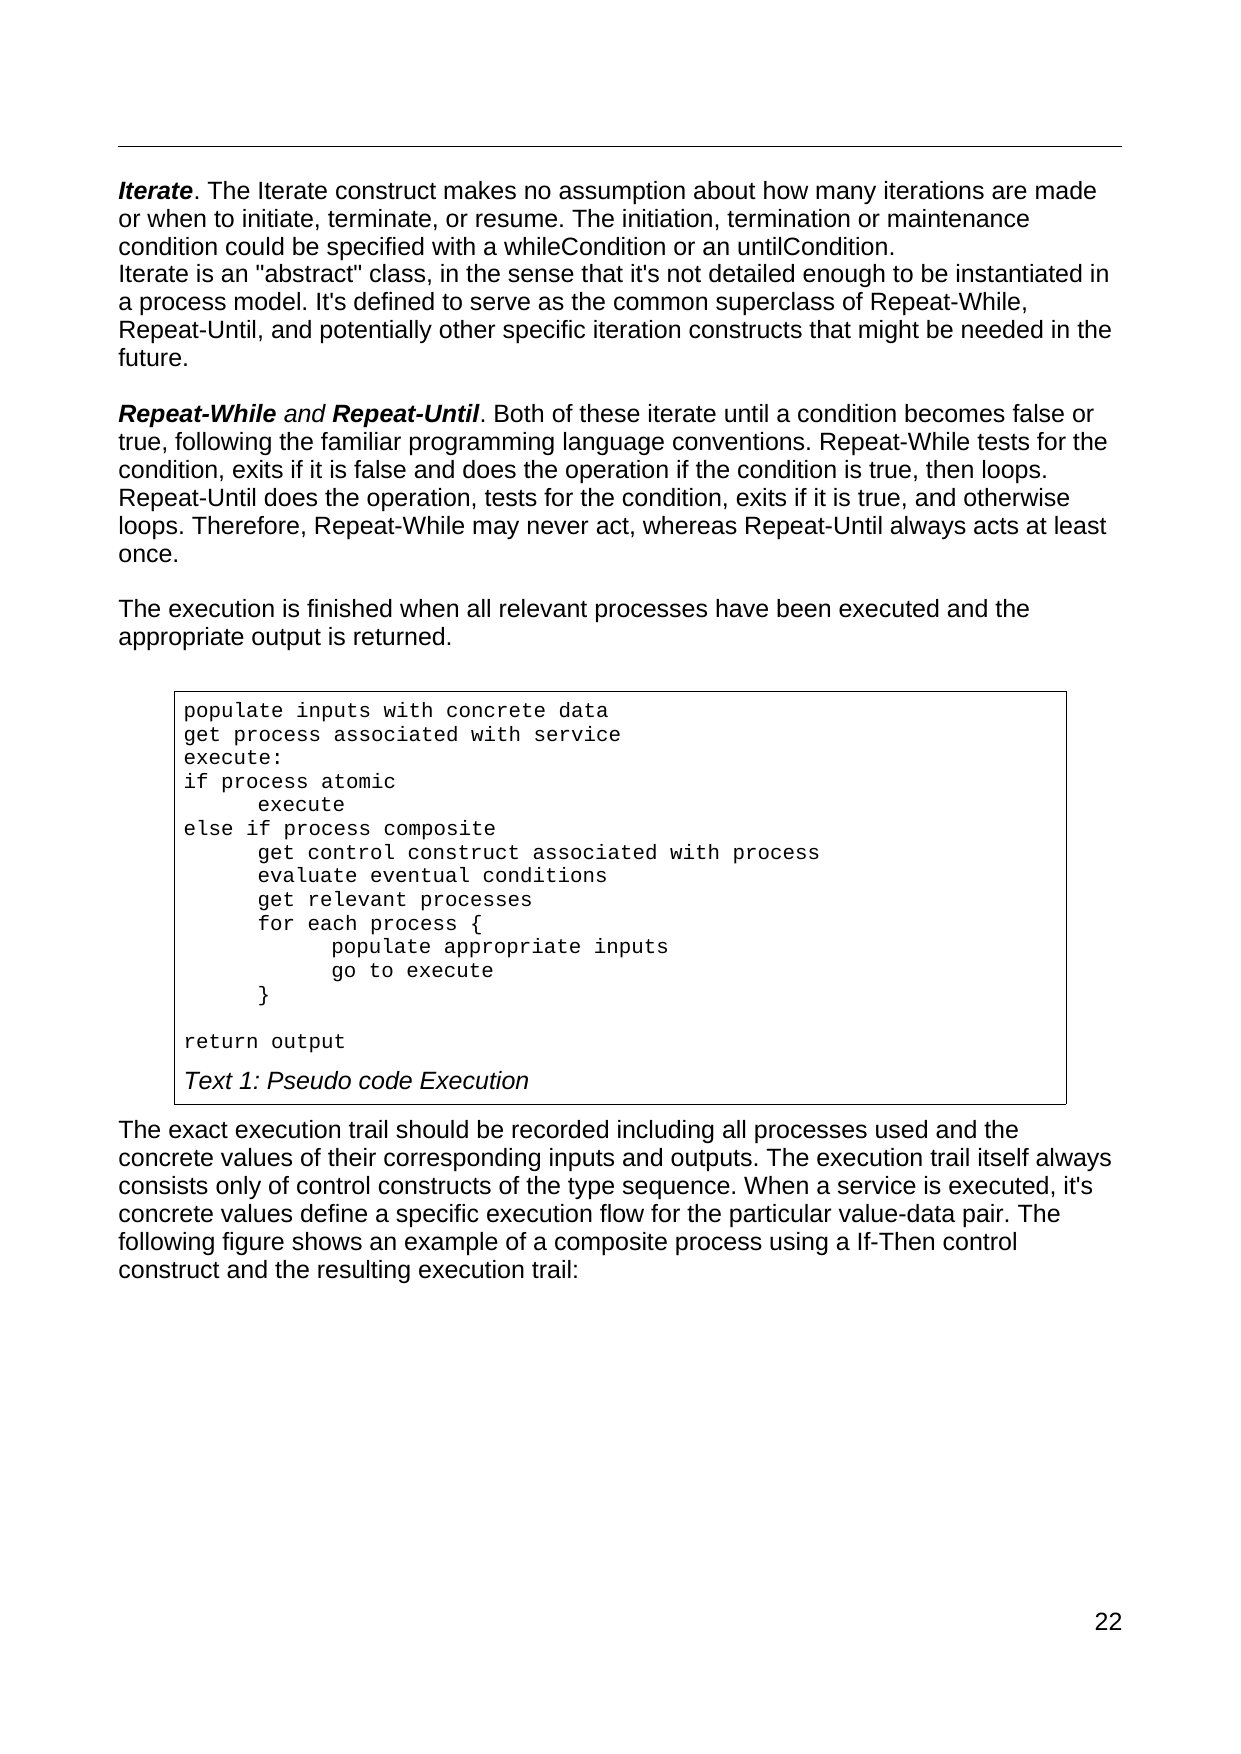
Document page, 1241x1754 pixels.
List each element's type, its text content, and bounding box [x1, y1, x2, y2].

text if process atomic [183, 771, 1057, 794]
text execute [183, 794, 1057, 818]
text get relevant processes [183, 889, 1057, 913]
text else if process composite [183, 818, 1057, 842]
text populate appropriate inputs [183, 936, 1057, 960]
text for each process { [183, 913, 1057, 936]
text } [183, 984, 1057, 1007]
text populate inputs with concrete data [183, 700, 1057, 723]
text evaluate eventual conditions [183, 865, 1057, 889]
text return output [183, 1031, 1057, 1054]
text The exact execution trail should be recorded including all processes used and the concrete values of their corresponding inputs and outputs. The execution trail itself always consists only of control constructs of the type sequence. When a service is executed, it's concrete values define a specific execution flow for the particular value-data pair. The following figure shows an example of a composite process using a If-Then control construct and the resulting execution trail: [118, 1013, 1122, 1283]
text get control construct associated with process [183, 842, 1057, 865]
text Repeat-While and Repeat-Until. Both of these iterate until a condition becomes false or true, following the familiar programming language conventions. Repeat-While tests for the condition, exits if it is false and does the operation if the condition is true, then loops. Repeat-Until does the operation, tests for the condition, exits if it is true, and otherwise loops. Therefore, Repeat-While may never act, whereas Repeat-Until always acts at least once. [118, 400, 1122, 567]
text execute: [183, 747, 1057, 771]
text go to execute [183, 960, 1057, 984]
text Text 1: Pseudo code Execution [183, 1067, 1057, 1095]
text Iterate. The Iterate construct makes no assumption about how many iterations are made or when to initiate, terminate, or resume. The initiation, termination or maintenance condition could be specified with a whileCondition or an untilCondition. [118, 177, 1122, 260]
text The execution is finished when all relevant processes have been executed and the appropriate output is returned. [118, 595, 1122, 651]
text Iterate is an "abstract" class, in the sense that it's not detailed enough to be instantiated in a process model. It's defined to serve as the common superclass of Repeat-While, Repeat-Until, and potentially other specific iteration constructs that might be needed in the future. [118, 260, 1122, 372]
text get process associated with service [183, 723, 1057, 747]
